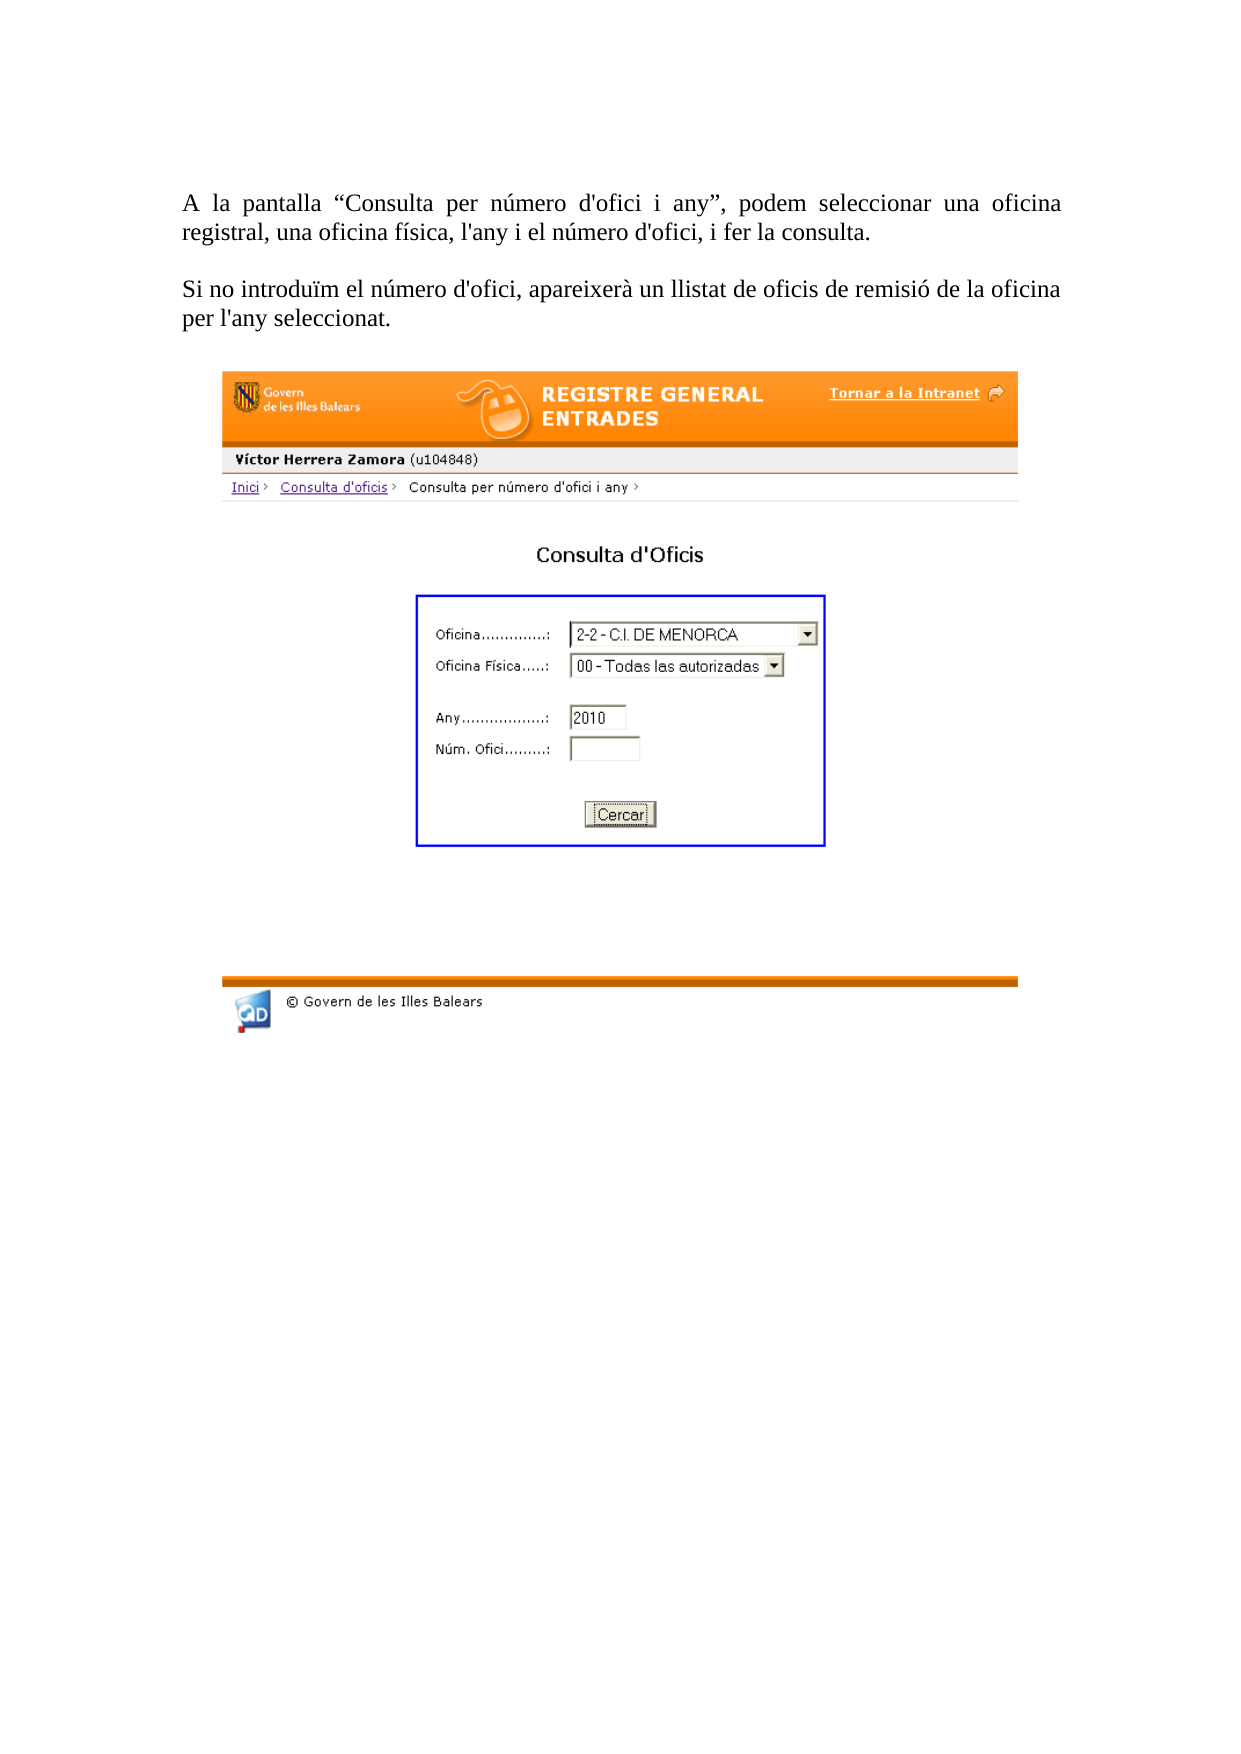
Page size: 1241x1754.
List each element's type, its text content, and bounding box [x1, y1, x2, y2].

text A la pantalla “Consulta per número d'ofici i any”, podem seleccionar una oficina registral, una oficina física, l'any i el número d'ofici, i fer la consulta. [182, 188, 1063, 245]
picture [220, 369, 1025, 1039]
text Si no introduïm el número d'ofici, apareixerà un llistat de oficis de remisió de la oficina per l'any seleccionat. [182, 274, 1063, 332]
